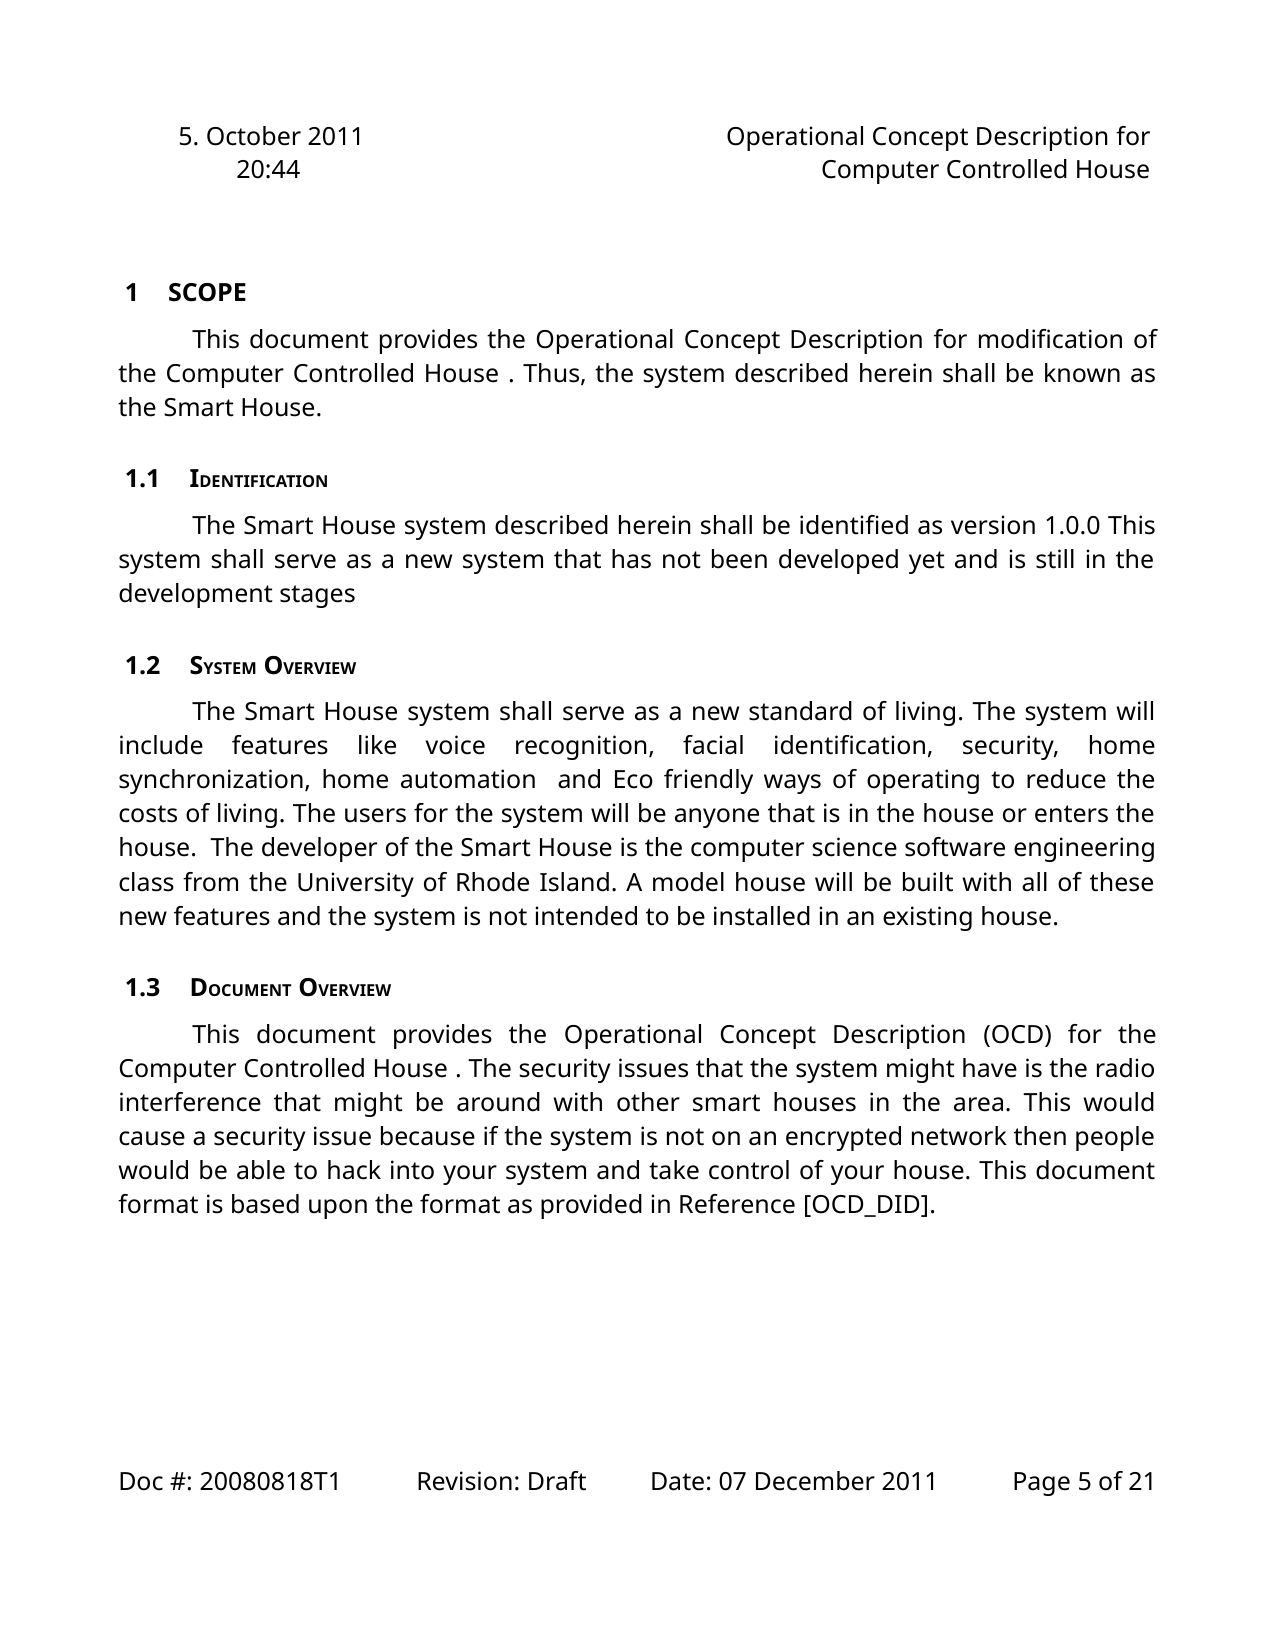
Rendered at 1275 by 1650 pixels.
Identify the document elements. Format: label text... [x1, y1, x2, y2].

text This document provides the Operational Concept Description (OCD) for the Computer Controlled House . The security issues that the system might have is the radio interference that might be around with other smart houses in the area. This would cause a security issue because if the system is not on an encrypted network then people would be able to hack into your system and take control of your house. This document format is based upon the format as provided in Reference [OCD_DID]. [118, 1016, 1157, 1221]
text The Smart House system described herein shall be identified as version 1.0.0 This system shall serve as a new system that has not been developed yet and is still in the development stages [118, 508, 1157, 610]
text This document provides the Operational Concept Description for modification of the Computer Controlled House . Thus, the system described herein shall be known as the Smart House. [118, 321, 1157, 423]
subtitle Identification [118, 461, 1157, 495]
text The Smart House system shall serve as a new standard of living. The system will include features like voice recognition, facial identification, security, home synchronization, home automation and Eco friendly ways of operating to reduce the costs of living. The users for the system will be anyone that is in the house or enters the house. The developer of the Smart House is the computer science software engineering class from the University of Rhode Island. A model house will be built with all of these new features and the system is not intended to be installed in an existing house. [118, 694, 1157, 932]
subtitle System Overview [118, 647, 1157, 681]
subtitle Scope [118, 275, 1157, 309]
subtitle Document Overview [118, 970, 1157, 1004]
